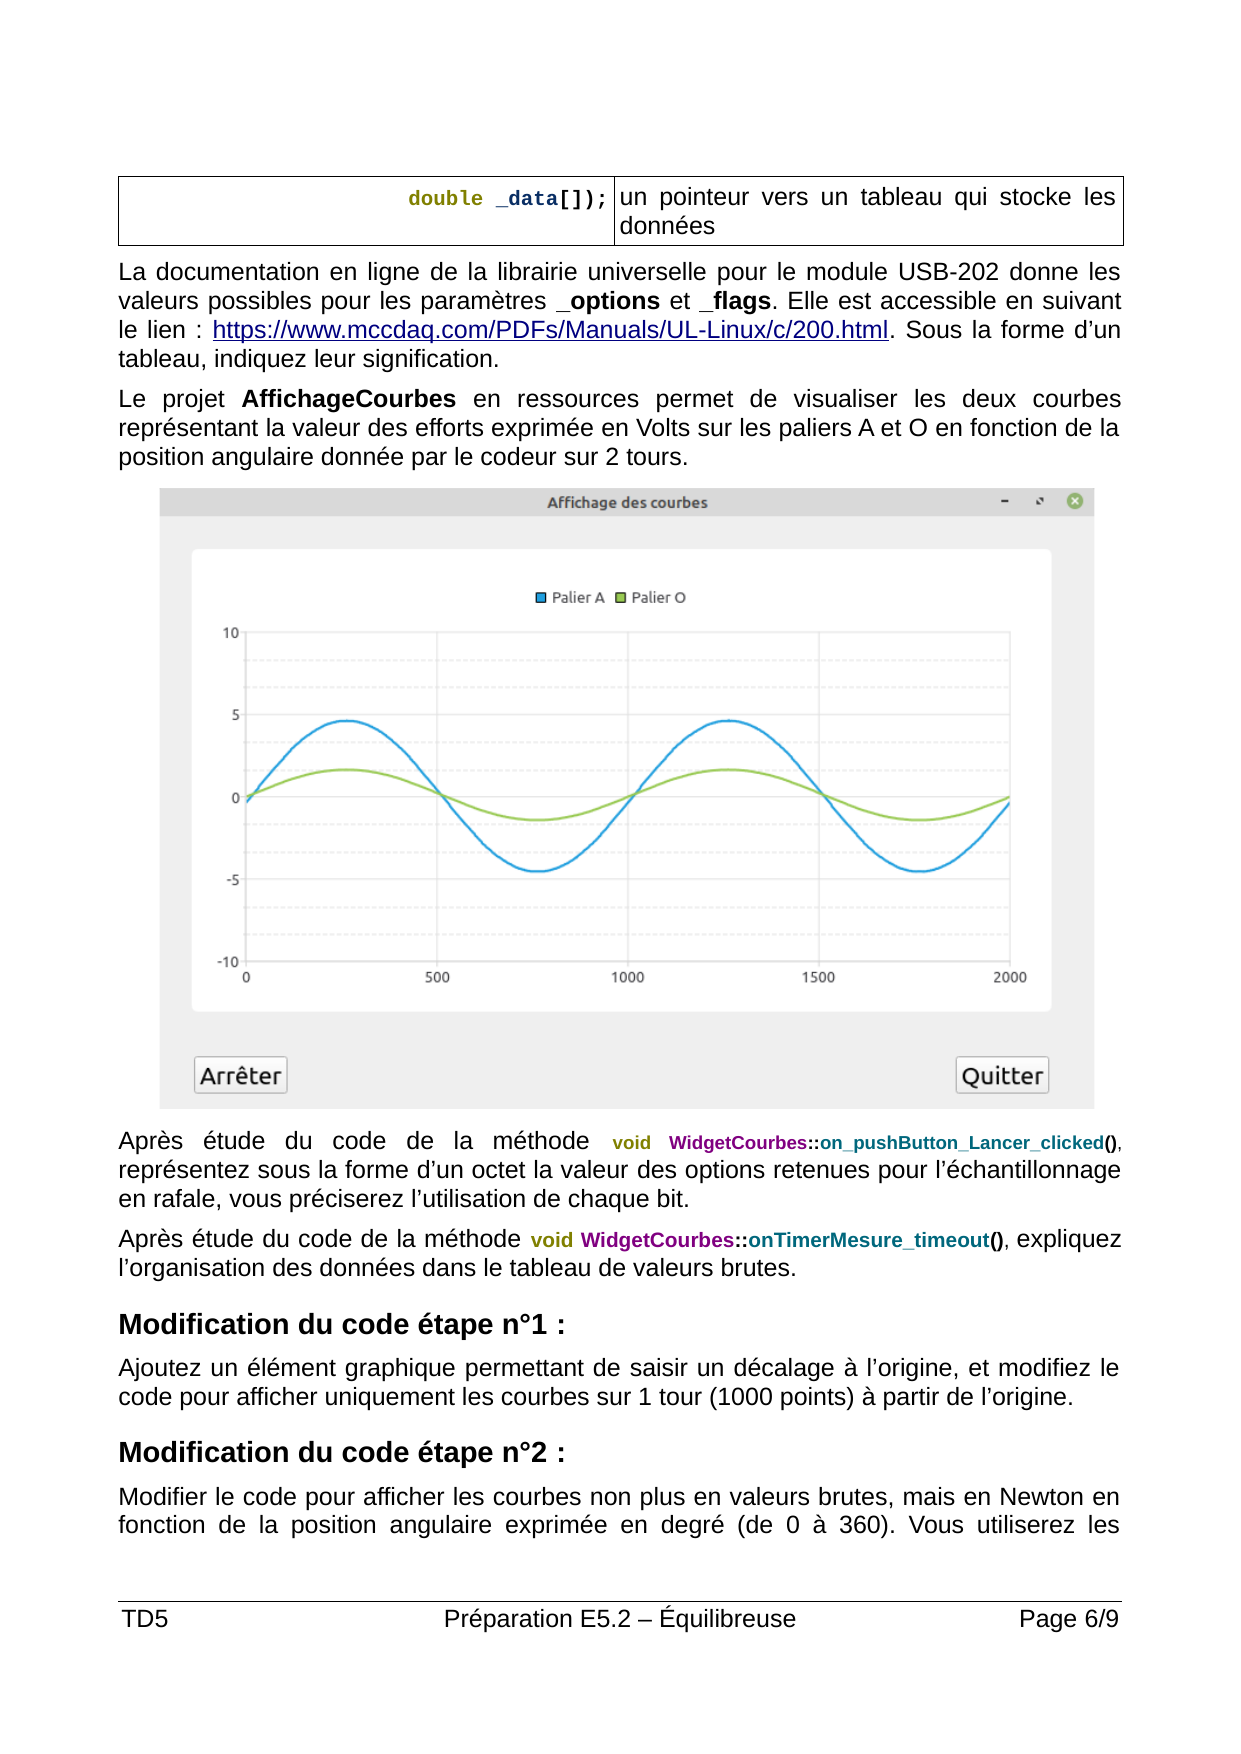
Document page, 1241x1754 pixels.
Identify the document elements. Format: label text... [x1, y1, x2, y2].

text La documentation en ligne de la librairie universelle pour le module USB-202 donne les valeurs possibles pour les paramètres _options et _flags. Elle est accessible en suivant le lien : https://www.mccdaq.com/PDFs/Manuals/UL-Linux/c/200.html. Sous la forme d’un tableau, indiquez leur signification. [118, 257, 1122, 372]
table_cell un pointeur vers un tableau qui stocke les données [615, 177, 1123, 245]
text Le projet AffichageCourbes en ressources permet de visualiser les deux courbes représentant la valeur des efforts exprimée en Volts sur les paliers A et O en fonction de la position angulaire donnée par le codeur sur 2 tours. [118, 384, 1122, 470]
subtitle Modification du code étape n°2 : [118, 1435, 1122, 1469]
table_cell double _data[]); [119, 177, 614, 245]
picture [159, 488, 1095, 1109]
text Modifier le code pour afficher les courbes non plus en valeurs brutes, mais en Newton en fonction de la position angulaire exprimée en degré (de 0 à 360). Vous utiliserez les [118, 1481, 1122, 1539]
subtitle Modification du code étape n°1 : [118, 1307, 1122, 1340]
text Après étude du code de la méthode void WidgetCourbes::on_pushButton_Lancer_clicked(), représentez sous la forme d’un octet la valeur des options retenues pour l’échantillonnage en rafale, vous préciserez l’utilisation de chaque bit. [118, 482, 1122, 1213]
text Après étude du code de la méthode void WidgetCourbes::onTimerMesure_timeout(), expliquez l’organisation des données dans le tableau de valeurs brutes. [118, 1224, 1122, 1282]
text Ajoutez un élément graphique permettant de saisir un décalage à l’origine, et modifiez le code pour afficher uniquement les courbes sur 1 tour (1000 points) à partir de l’origine. [118, 1353, 1122, 1410]
